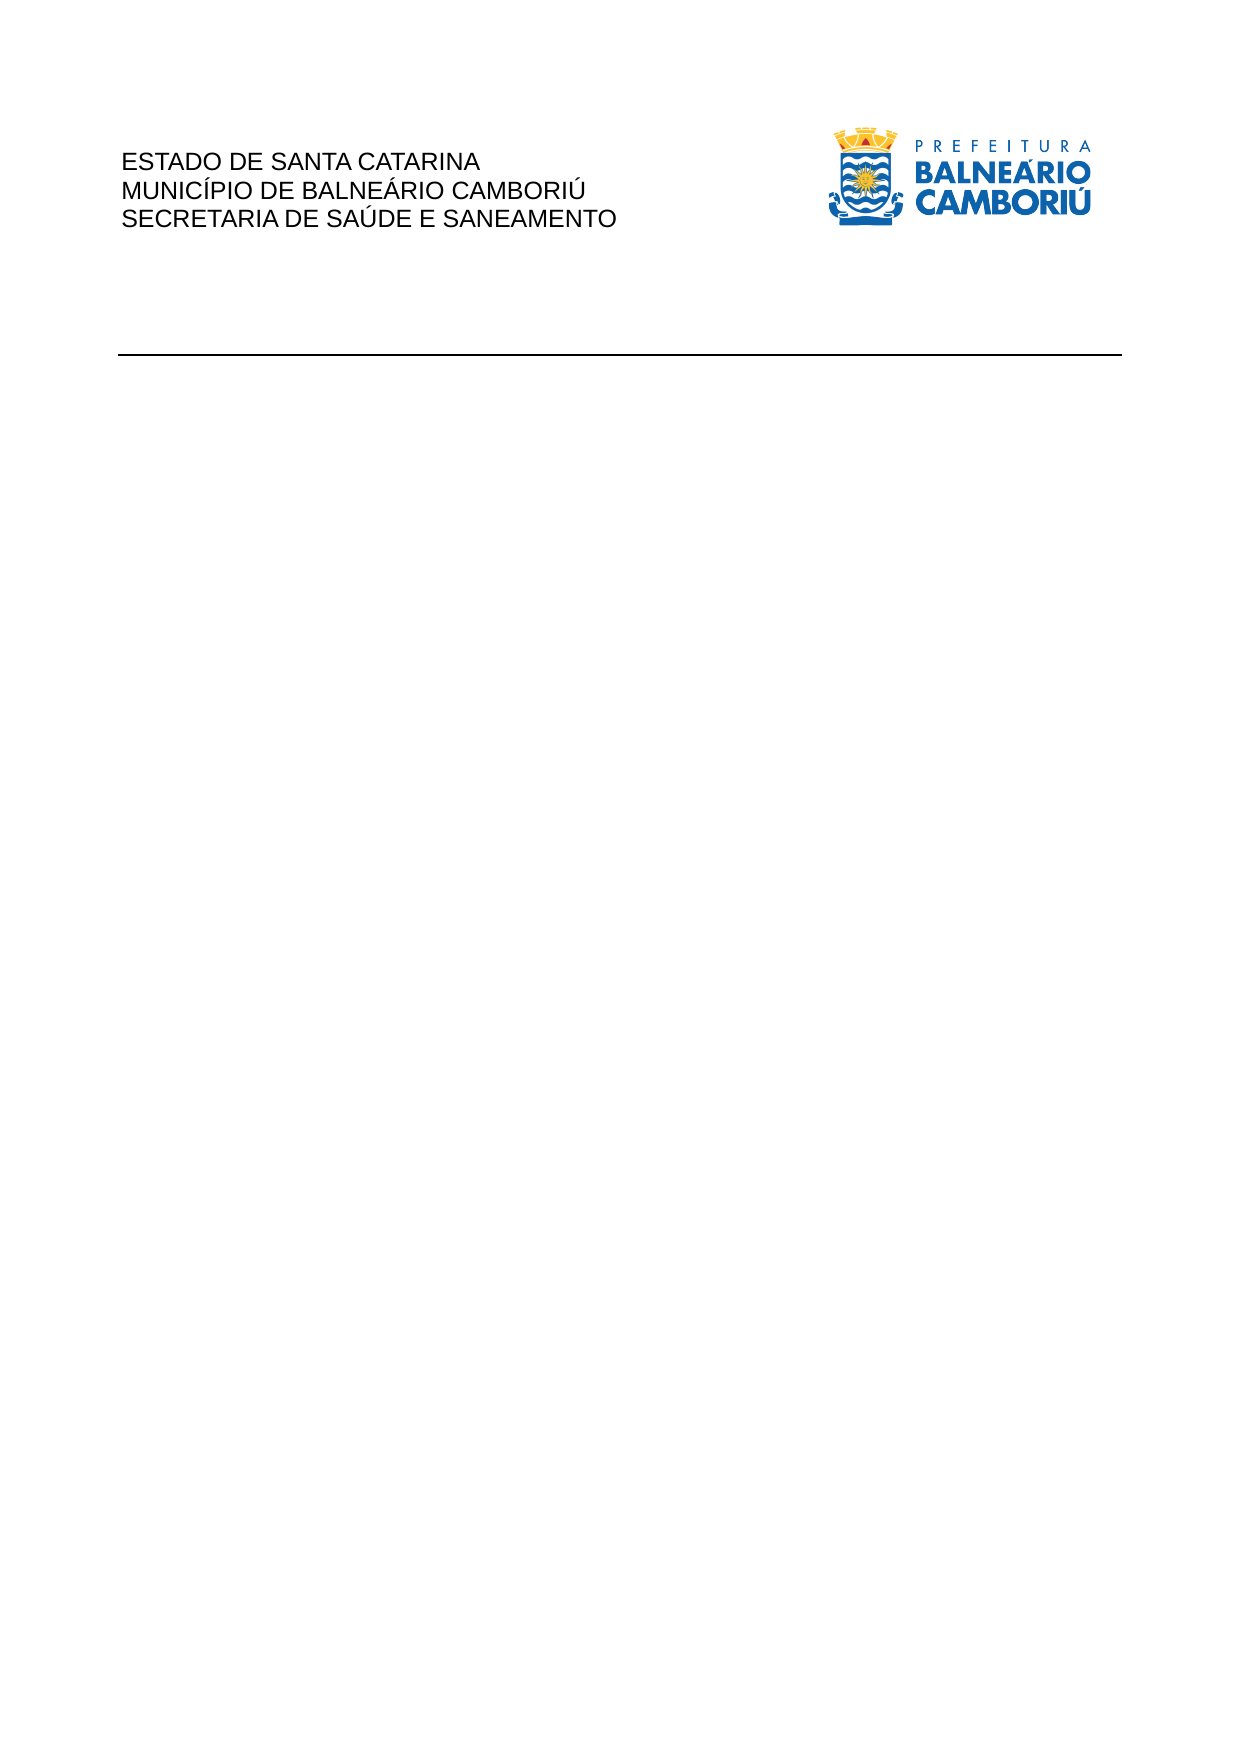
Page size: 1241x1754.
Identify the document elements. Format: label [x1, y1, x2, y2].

picture [873, 133, 1091, 227]
